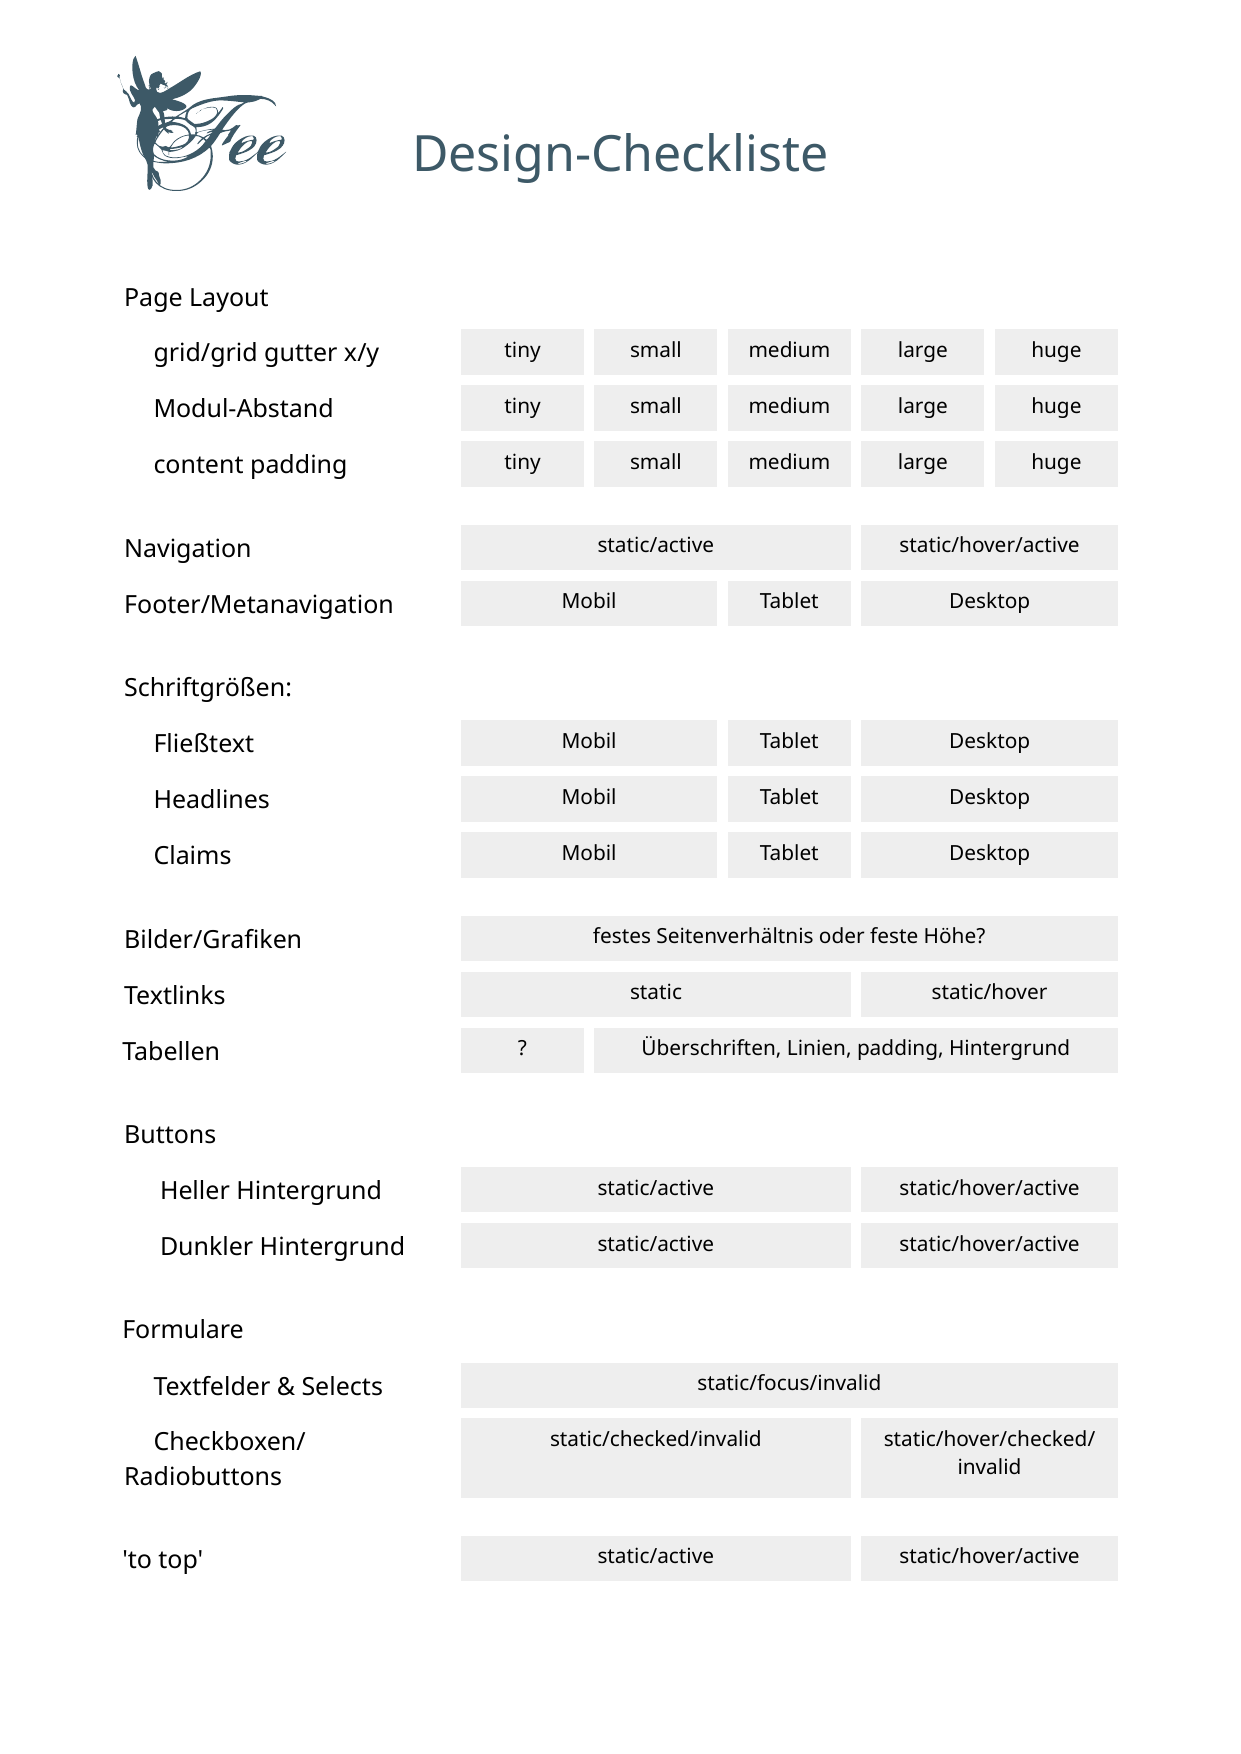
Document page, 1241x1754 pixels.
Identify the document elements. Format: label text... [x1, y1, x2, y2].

table_cell [461, 1508, 584, 1526]
table_cell [594, 664, 717, 710]
table_cell [461, 497, 717, 514]
table_cell static/hover/active [861, 1167, 1118, 1212]
table_cell Buttons [123, 1111, 450, 1157]
table_cell grid/grid gutter x/y [123, 329, 450, 375]
table_cell Desktop [861, 776, 1118, 822]
table_cell Dunkler Hintergrund [123, 1223, 450, 1268]
table_cell medium [728, 441, 851, 487]
table_cell [995, 1306, 1118, 1352]
table_cell huge [995, 329, 1118, 375]
table_cell [861, 1306, 984, 1352]
table_cell [861, 1279, 984, 1296]
table_cell [861, 1111, 984, 1157]
table_cell Tablet [728, 581, 851, 626]
table_cell [995, 1508, 1118, 1526]
table_cell 'to top' [123, 1536, 450, 1581]
table_cell [861, 888, 984, 905]
table_cell Checkboxen/Radiobuttons [123, 1418, 450, 1498]
table_cell [461, 1306, 584, 1352]
table_cell Mobil [461, 832, 717, 878]
table_cell medium [728, 385, 851, 431]
table_cell [123, 1279, 450, 1296]
table_cell [861, 664, 984, 710]
table_cell [594, 1306, 717, 1352]
table_cell [995, 1279, 1118, 1296]
table_cell festes Seitenverhältnis oder feste Höhe? [461, 916, 1118, 961]
table_cell [594, 637, 717, 654]
table_cell [728, 637, 851, 654]
table_cell static/focus/invalid [461, 1363, 1118, 1408]
table_header Page Layout [123, 274, 450, 319]
table_cell Textlinks [123, 972, 450, 1017]
table_cell Navigation [123, 525, 450, 570]
table_cell [123, 1084, 450, 1101]
table_cell [594, 1111, 717, 1157]
table_header [995, 274, 1118, 319]
table_cell Headlines [123, 776, 450, 822]
table_cell Textfelder & Selects [123, 1363, 450, 1408]
table_header [461, 274, 584, 319]
table_cell large [861, 329, 984, 375]
table_cell static/hover [861, 972, 1118, 1017]
table_cell [861, 637, 984, 654]
table_cell tiny [461, 385, 584, 431]
table_cell static/active [461, 1536, 851, 1581]
table_cell [461, 637, 584, 654]
table_cell [728, 1084, 851, 1101]
table_cell Desktop [861, 832, 1118, 878]
table_cell [594, 1084, 717, 1101]
table_cell [123, 1508, 450, 1526]
table_cell [594, 1508, 717, 1526]
table_cell Desktop [861, 581, 1118, 626]
table_cell [995, 1111, 1118, 1157]
table_cell [995, 888, 1118, 905]
table_cell Claims [123, 832, 450, 878]
table_cell [728, 1111, 851, 1157]
table_cell [594, 1279, 717, 1296]
table_cell static/hover/active [861, 1536, 1118, 1581]
table_cell [123, 888, 450, 905]
table_cell static/active [461, 1167, 851, 1212]
table_cell [728, 1279, 851, 1296]
table_cell large [861, 441, 984, 487]
table_cell Mobil [461, 720, 717, 766]
table_header [594, 274, 717, 319]
table_cell small [594, 329, 717, 375]
table_cell [728, 497, 1118, 514]
table_cell content padding [123, 441, 450, 487]
table_cell [861, 1592, 1118, 1609]
table_cell ? [461, 1028, 584, 1073]
table_cell [728, 664, 851, 710]
table_cell [728, 888, 851, 905]
table_cell [123, 1592, 450, 1609]
table_cell Mobil [461, 581, 717, 626]
table_cell [461, 664, 584, 710]
table_cell Formulare [123, 1306, 450, 1352]
table_cell [461, 1084, 584, 1101]
table_cell Bilder/Grafiken [123, 916, 450, 961]
table_cell [995, 664, 1118, 710]
table_cell [123, 497, 450, 514]
table_header [728, 274, 851, 319]
table_cell [861, 1508, 984, 1526]
table_cell Desktop [861, 720, 1118, 766]
table_cell static [461, 972, 851, 1017]
table_cell [461, 888, 584, 905]
table_cell small [594, 441, 717, 487]
table_cell static/hover/active [861, 1223, 1118, 1268]
table_cell static/hover/active [861, 525, 1118, 570]
table_cell tiny [461, 329, 584, 375]
table_header [861, 274, 984, 319]
table_cell Mobil [461, 776, 717, 822]
table_cell small [594, 385, 717, 431]
table_cell Tabellen [123, 1028, 450, 1073]
table_cell Footer/Metanavigation [123, 581, 450, 626]
table_cell Modul-Abstand [123, 385, 450, 431]
table_cell medium [728, 329, 851, 375]
table_cell [728, 1306, 851, 1352]
table_cell [461, 1592, 851, 1609]
table_cell static/checked/invalid [461, 1418, 851, 1498]
table_cell static/active [461, 525, 851, 570]
table_cell Tablet [728, 832, 851, 878]
table_cell tiny [461, 441, 584, 487]
table_cell [123, 637, 450, 654]
table_cell huge [995, 441, 1118, 487]
table_cell huge [995, 385, 1118, 431]
table_cell Tablet [728, 720, 851, 766]
table_cell Heller Hintergrund [123, 1167, 450, 1212]
table_cell large [861, 385, 984, 431]
table_cell [461, 1111, 584, 1157]
table_cell [594, 888, 717, 905]
table_cell [995, 1084, 1118, 1101]
table_cell Tablet [728, 776, 851, 822]
table_cell [728, 1508, 851, 1526]
table_cell [861, 1084, 984, 1101]
table_cell Fließtext [123, 720, 450, 766]
table_cell [461, 1279, 584, 1296]
table_cell static/active [461, 1223, 851, 1268]
table_cell Überschriften, Linien, padding, Hintergrund [594, 1028, 1118, 1073]
table_cell static/hover/checked/invalid [861, 1418, 1118, 1498]
table_cell [995, 637, 1118, 654]
table_cell Schriftgrößen: [123, 664, 450, 710]
